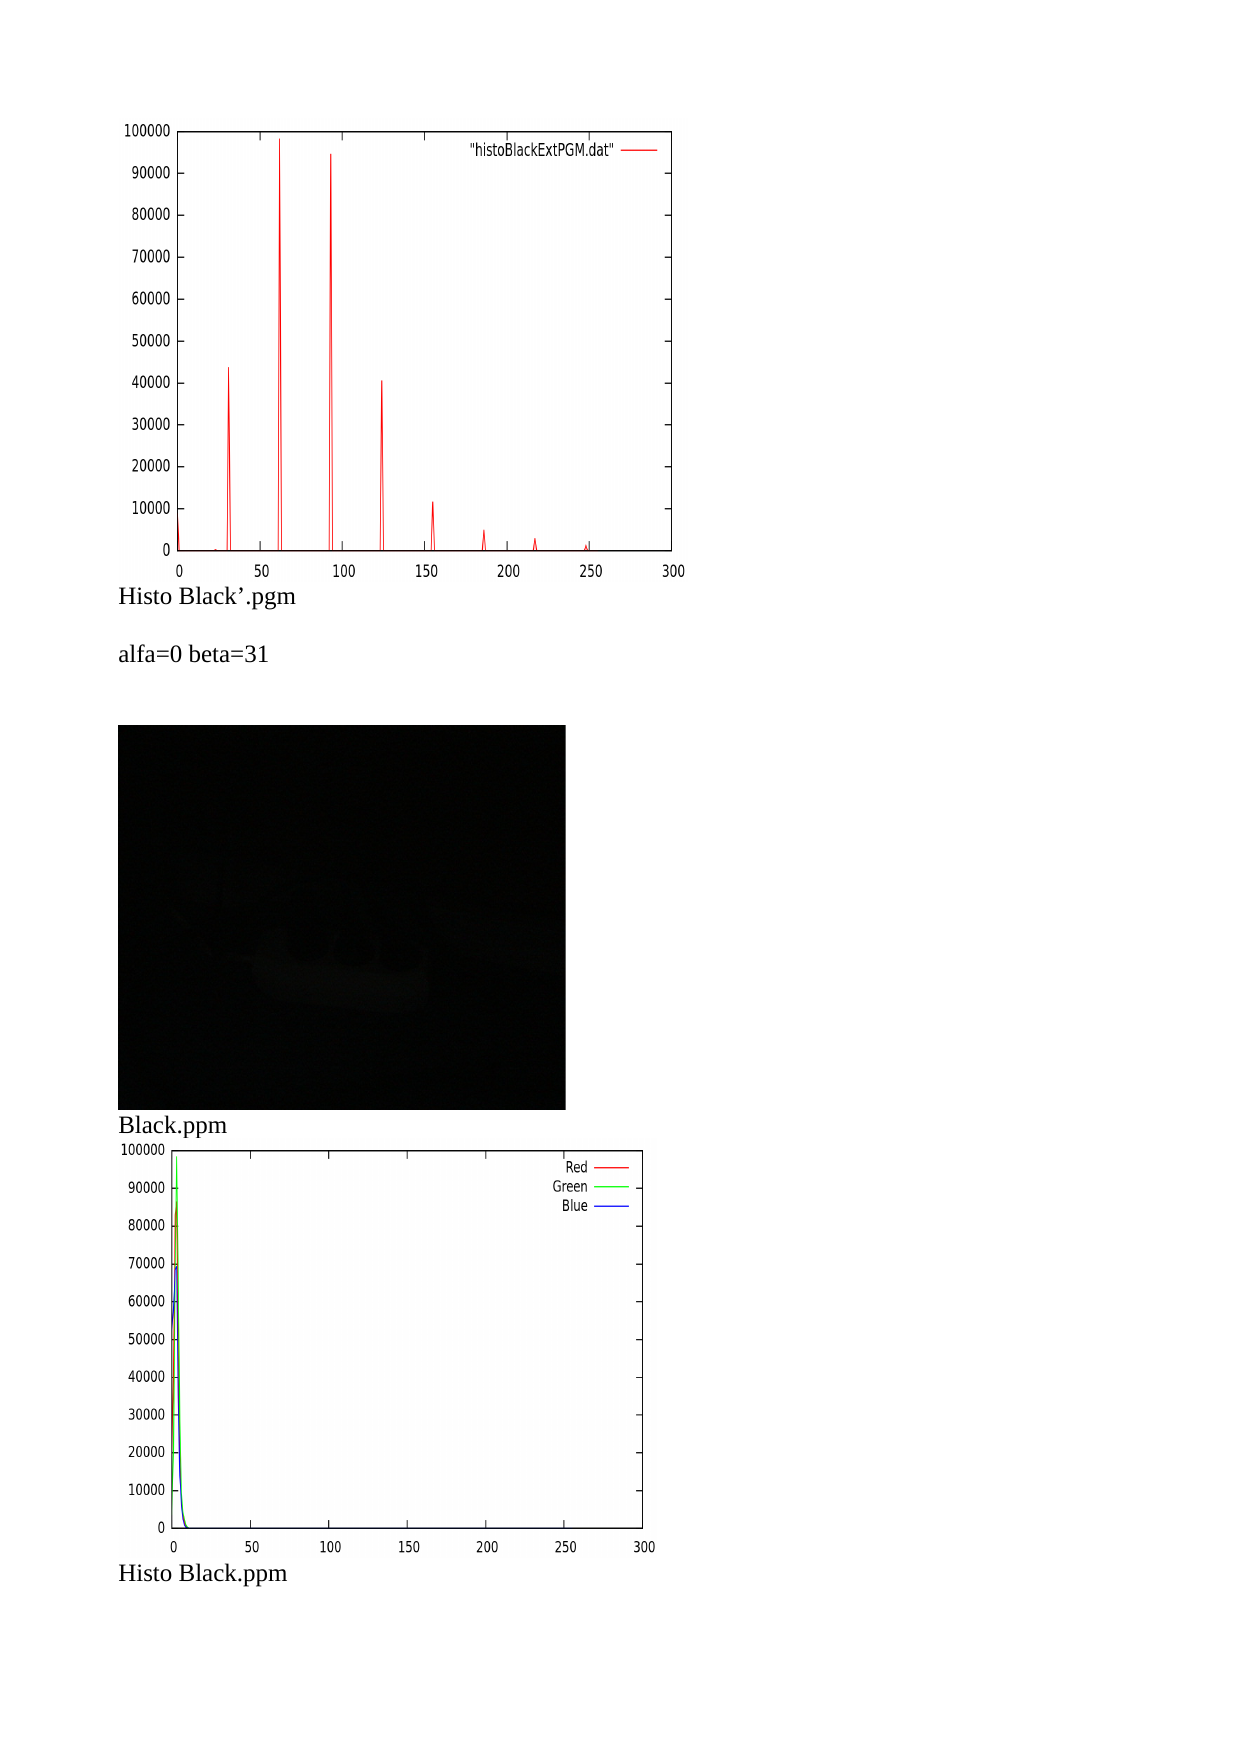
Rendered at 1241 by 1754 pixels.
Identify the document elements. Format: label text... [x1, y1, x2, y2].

text alfa=0 beta=31 [118, 639, 1122, 668]
text Histo Black.ppm [118, 1558, 1122, 1587]
text Black.ppm [118, 1110, 1122, 1138]
text Histo Black’.pgm [118, 581, 1122, 610]
